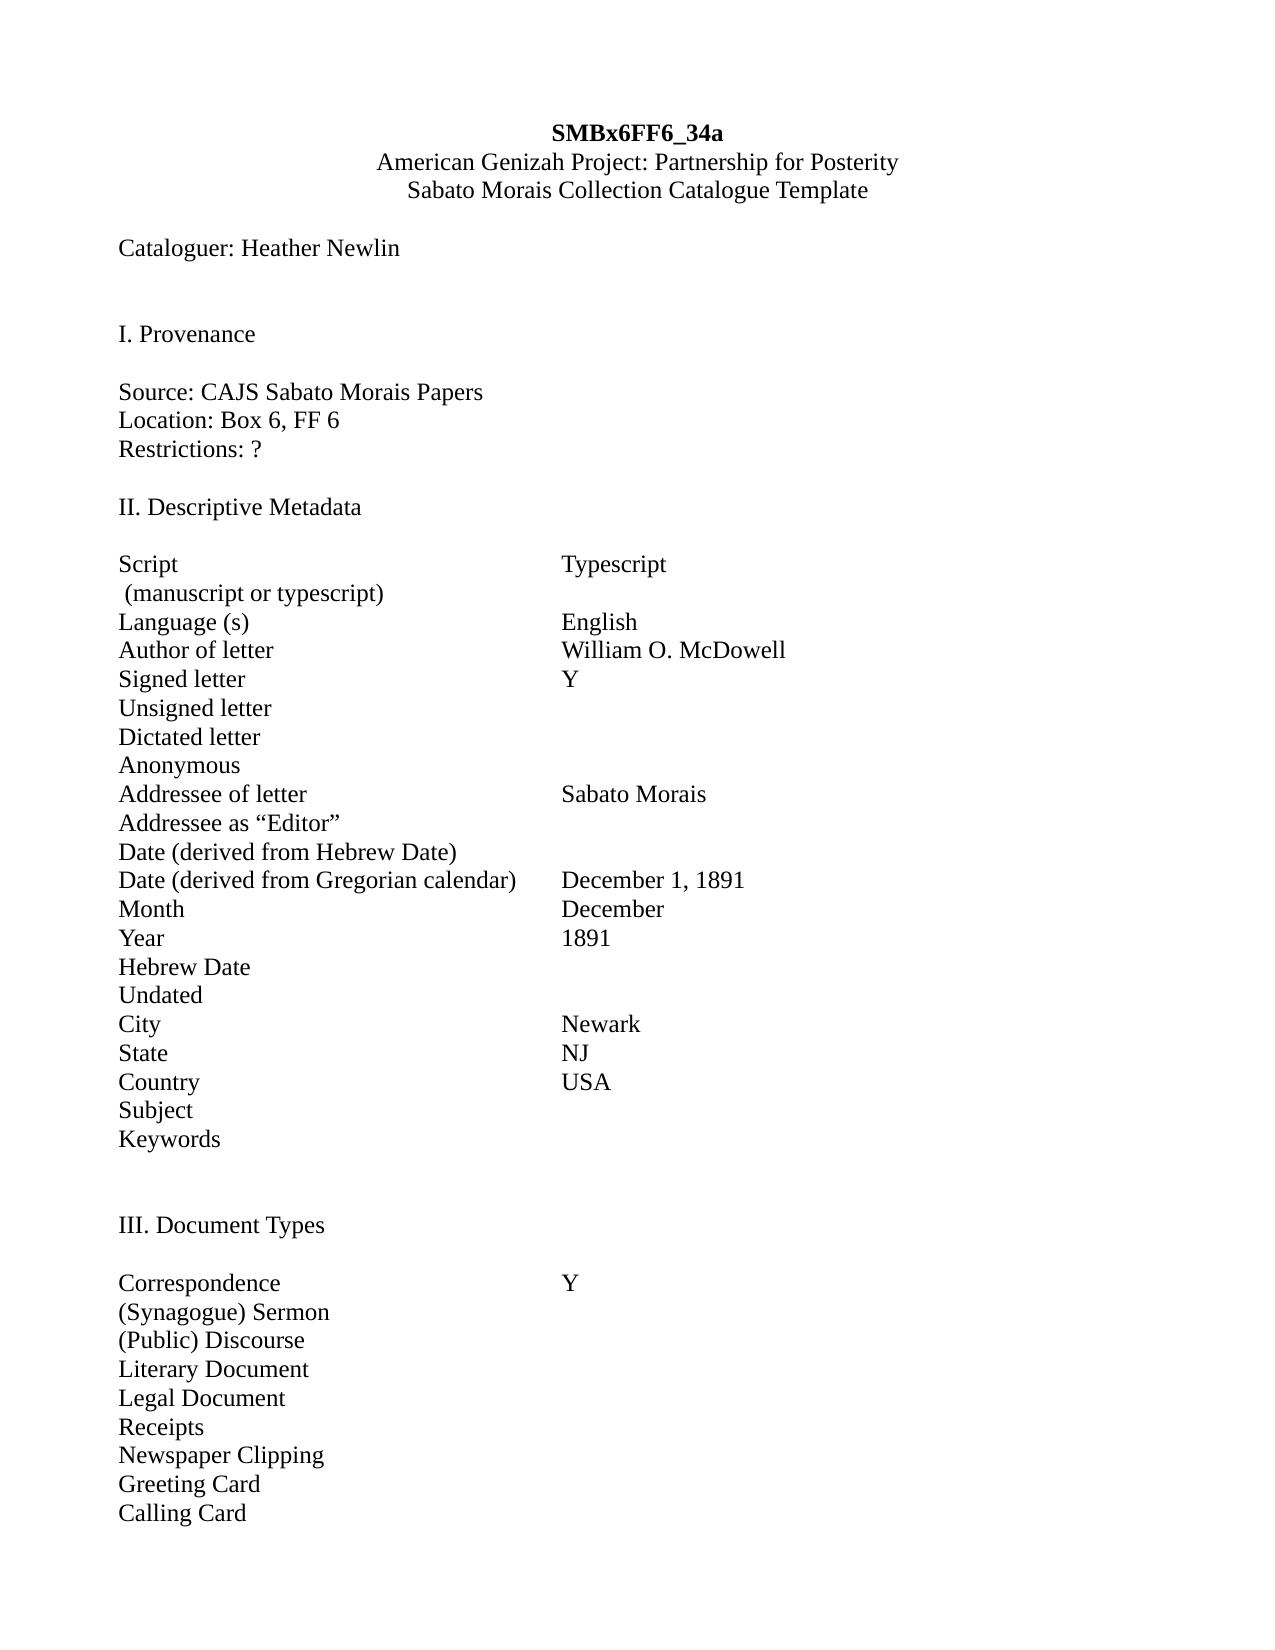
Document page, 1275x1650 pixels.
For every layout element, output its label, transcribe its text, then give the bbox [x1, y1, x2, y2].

text Dictated letter [118, 722, 1157, 751]
text Hebrew Date [118, 952, 1157, 981]
text Addressee as “Editor” [118, 808, 1157, 837]
text Restrictions: ? [118, 434, 1157, 463]
text Cataloguer: Heather Newlin [118, 233, 1157, 262]
text Unsigned letter [118, 693, 1157, 722]
text Subject [118, 1096, 1157, 1124]
text Legal Document [118, 1383, 1157, 1412]
text Language (s) English [118, 607, 1157, 636]
text I. Provenance [118, 319, 1157, 348]
text (Synagogue) Sermon [118, 1297, 1157, 1326]
text (Public) Discourse [118, 1326, 1157, 1354]
text Signed letter Y [118, 664, 1157, 693]
text SMBx6FF6_34a [118, 118, 1157, 147]
text Keywords [118, 1124, 1157, 1153]
text Country USA [118, 1067, 1157, 1096]
text Greeting Card [118, 1469, 1157, 1498]
text Receipts [118, 1412, 1157, 1441]
text State NJ [118, 1038, 1157, 1067]
text Year 1891 [118, 923, 1157, 952]
text American Genizah Project: Partnership for Posterity [118, 147, 1157, 176]
text Script Typescript [118, 549, 1157, 578]
text Date (derived from Hebrew Date) [118, 837, 1157, 866]
text Calling Card [118, 1498, 1157, 1527]
text Source: CAJS Sabato Morais Papers [118, 377, 1157, 406]
text II. Descriptive Metadata [118, 492, 1157, 521]
text Literary Document [118, 1354, 1157, 1383]
text Anonymous [118, 751, 1157, 779]
text Correspondence Y [118, 1268, 1157, 1297]
text Sabato Morais Collection Catalogue Template [118, 176, 1157, 204]
text City Newark [118, 1009, 1157, 1038]
text (manuscript or typescript) [118, 578, 1157, 607]
text Date (derived from Gregorian calendar) December 1, 1891 [118, 866, 1157, 894]
text Month December [118, 894, 1157, 923]
text Newspaper Clipping [118, 1441, 1157, 1469]
text III. Document Types [118, 1211, 1157, 1239]
text Undated [118, 981, 1157, 1009]
text Author of letter William O. McDowell [118, 636, 1157, 664]
text Location: Box 6, FF 6 [118, 406, 1157, 434]
text Addressee of letter Sabato Morais [118, 779, 1157, 808]
